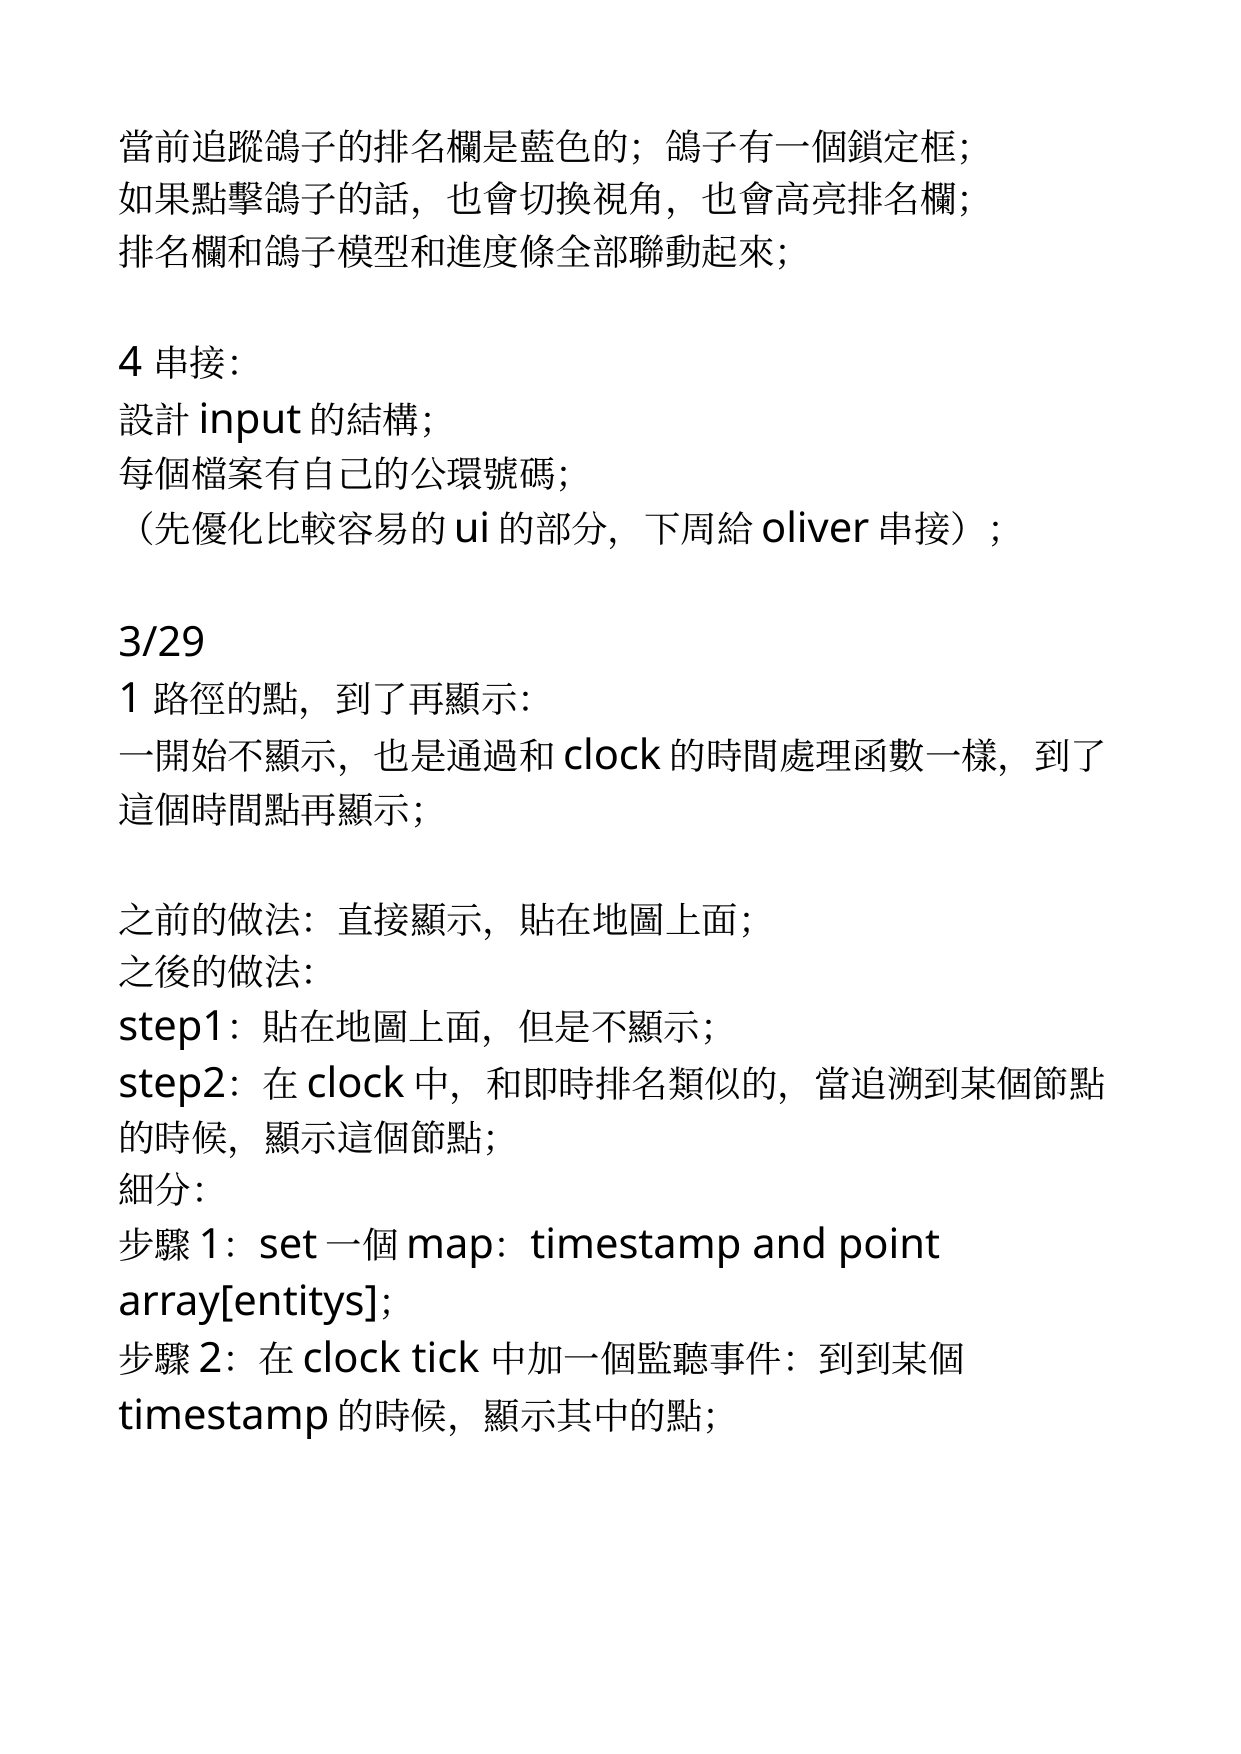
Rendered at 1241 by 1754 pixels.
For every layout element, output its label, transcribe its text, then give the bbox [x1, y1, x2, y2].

text 4 串接： [118, 332, 1122, 389]
text 1 路徑的點，到了再顯示： [118, 668, 1122, 725]
text 之前的做法：直接顯示，貼在地圖上面； [118, 891, 1122, 943]
text 排名欄和鴿子模型和進度條全部聯動起來； [118, 223, 1122, 275]
text 一開始不顯示，也是通過和clock的時間處理函數一樣，到了這個時間點再顯示； [118, 725, 1122, 834]
text 細分： [118, 1162, 1122, 1214]
text step2：在clock中，和即時排名類似的，當追溯到某個節點的時候，顯示這個節點； [118, 1053, 1122, 1162]
text step1：貼在地圖上面，但是不顯示； [118, 996, 1122, 1053]
text 如果點擊鴿子的話，也會切換視角，也會高亮排名欄； [118, 171, 1122, 223]
text 步驟1：set一個map：timestamp and point array[entitys]； [118, 1214, 1122, 1328]
text 當前追蹤鴿子的排名欄是藍色的；鴿子有一個鎖定框； [118, 118, 1122, 171]
text 設計input的結構； [118, 389, 1122, 446]
text 之後的做法： [118, 943, 1122, 996]
text 步驟2：在clock tick 中加一個監聽事件：到到某個timestamp的時候，顯示其中的點； [118, 1328, 1122, 1441]
text 3/29 [118, 612, 1122, 668]
text （先優化比較容易的ui的部分，下周給oliver串接）； [118, 498, 1122, 555]
text 每個檔案有自己的公環號碼； [118, 446, 1122, 498]
